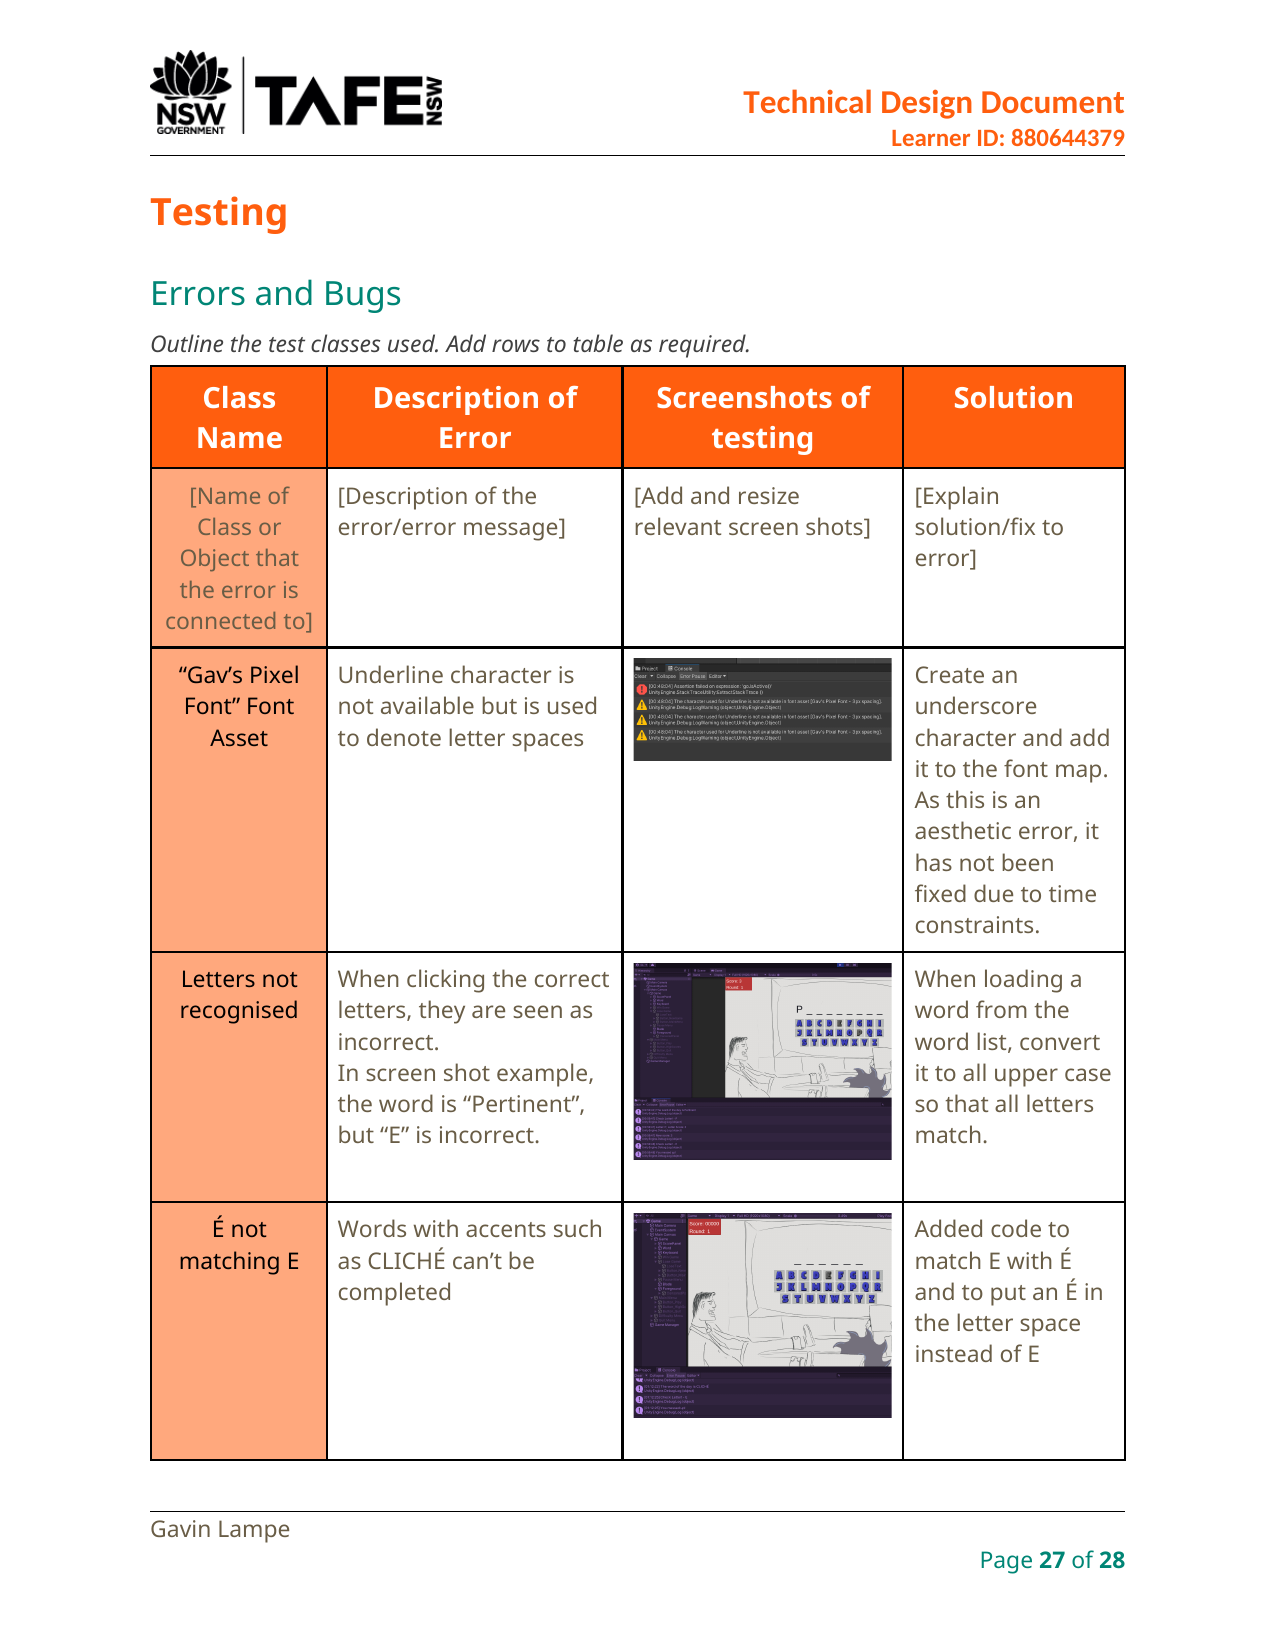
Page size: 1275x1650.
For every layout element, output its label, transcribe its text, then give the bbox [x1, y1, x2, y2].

table_cell [Description of the error/error message] [328, 469, 621, 646]
picture [633, 658, 892, 761]
table_cell [Add and resize relevant screen shots] [624, 469, 902, 646]
table_header Description of Error [328, 367, 621, 467]
table_cell Create an underscore character and add it to the font map. As this is an aesthetic error, it has not been fixed due to time constraints. [904, 649, 1124, 951]
picture [150, 50, 442, 134]
table_cell [624, 649, 902, 951]
subtitle Errors and Bugs [150, 269, 1125, 315]
table_header Screenshots of testing [624, 367, 902, 467]
table_cell When clicking the correct letters, they are seen as incorrect. In screen shot example, the word is “Pertinent”, but “E” is incorrect. [328, 953, 621, 1201]
table_cell Added code to match E with É and to put an É in the letter space instead of E [904, 1203, 1124, 1459]
table_cell [Explain solution/fix to error] [904, 469, 1124, 646]
table_cell When loading a word from the word list, convert it to all upper case so that all letters match. [904, 953, 1124, 1201]
subtitle Testing [150, 185, 1125, 236]
table_cell Letters not recognised [152, 953, 326, 1201]
table_cell É not matching E [152, 1203, 326, 1459]
table_header Class Name [152, 367, 326, 467]
table_header Solution [904, 367, 1124, 467]
table_cell [Name of Class or Object that the error is connected to] [152, 469, 326, 646]
picture [633, 1213, 892, 1418]
table_cell Underline character is not available but is used to denote letter spaces [328, 649, 621, 951]
text Outline the test classes used. Add rows to table as required. [150, 327, 1125, 359]
table_cell Words with accents such as CLICHÉ can’t be completed [328, 1203, 621, 1459]
picture [633, 963, 892, 1160]
table_cell [624, 1203, 902, 1459]
table_cell “Gav’s Pixel Font” Font Asset [152, 649, 326, 951]
table_cell [624, 953, 902, 1201]
